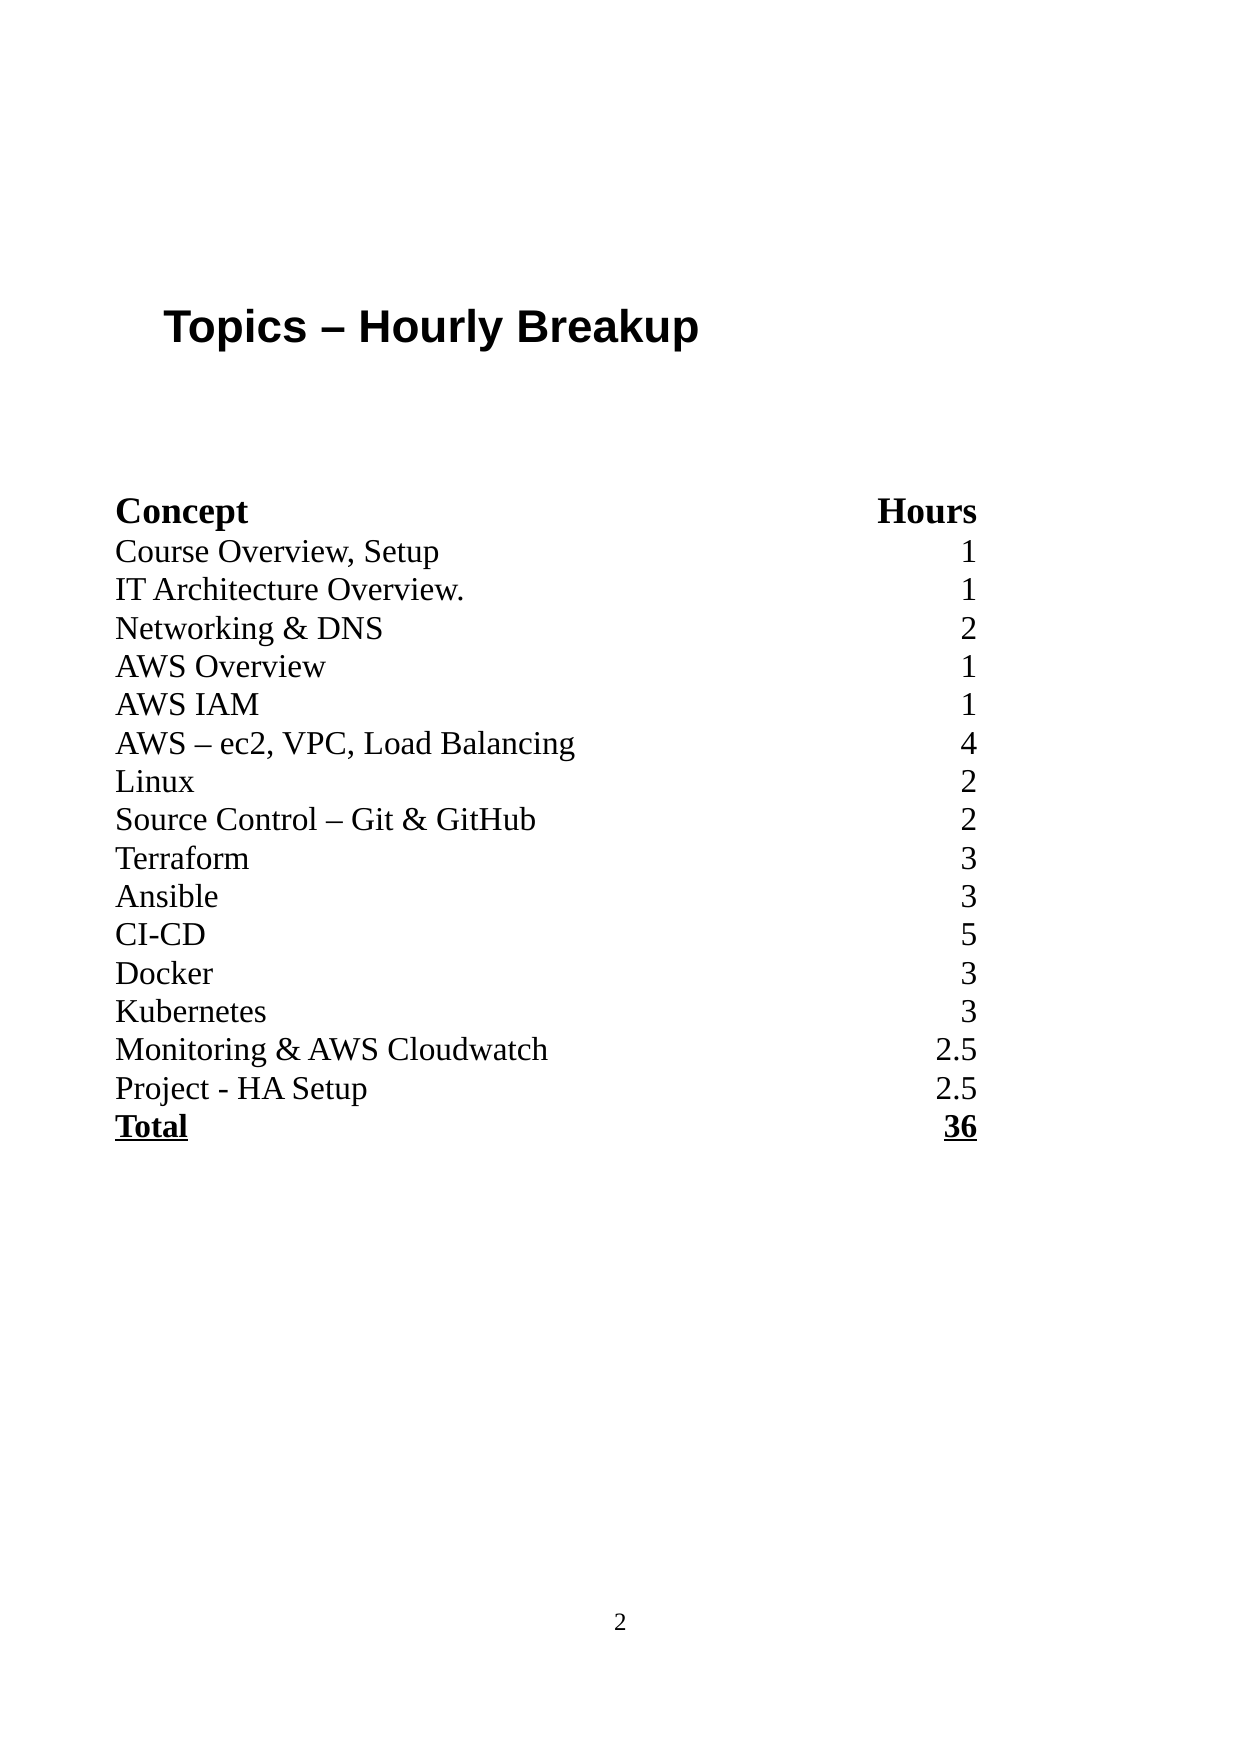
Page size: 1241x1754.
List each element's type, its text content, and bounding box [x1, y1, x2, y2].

table_cell Ansible [112, 876, 604, 914]
table_cell 3 [604, 838, 980, 876]
table_cell Source Control – Git & GitHub [112, 800, 604, 838]
table_cell 2 [604, 761, 980, 799]
table_cell 3 [604, 876, 980, 914]
table_cell Docker [112, 953, 604, 991]
table_cell 1 [604, 570, 980, 608]
subtitle Topics – Hourly Breakup [118, 261, 1122, 352]
table_cell IT Architecture Overview. [112, 570, 604, 608]
table_cell 2 [604, 800, 980, 838]
table_cell Linux [112, 761, 604, 799]
table_cell 4 [604, 723, 980, 761]
table_header Concept [112, 488, 604, 531]
table_cell 5 [604, 915, 980, 953]
table_cell Kubernetes [112, 991, 604, 1029]
table_cell Terraform [112, 838, 604, 876]
table_cell 2.5 [604, 1068, 980, 1106]
table_cell AWS IAM [112, 685, 604, 723]
table_cell Total [112, 1106, 604, 1144]
table_cell 1 [604, 531, 980, 569]
table_cell 36 [604, 1106, 980, 1144]
table_cell CI-CD [112, 915, 604, 953]
table_cell 1 [604, 685, 980, 723]
table_cell AWS Overview [112, 646, 604, 684]
table_cell Monitoring & AWS Cloudwatch [112, 1030, 604, 1068]
table_cell 2 [604, 608, 980, 646]
table_cell Networking & DNS [112, 608, 604, 646]
table_cell Project - HA Setup [112, 1068, 604, 1106]
table_cell AWS – ec2, VPC, Load Balancing [112, 723, 604, 761]
table_cell 3 [604, 953, 980, 991]
table_cell 3 [604, 991, 980, 1029]
table_cell 2.5 [604, 1030, 980, 1068]
table_cell Course Overview, Setup [112, 531, 604, 569]
table_header Hours [604, 488, 980, 531]
table_cell 1 [604, 646, 980, 684]
